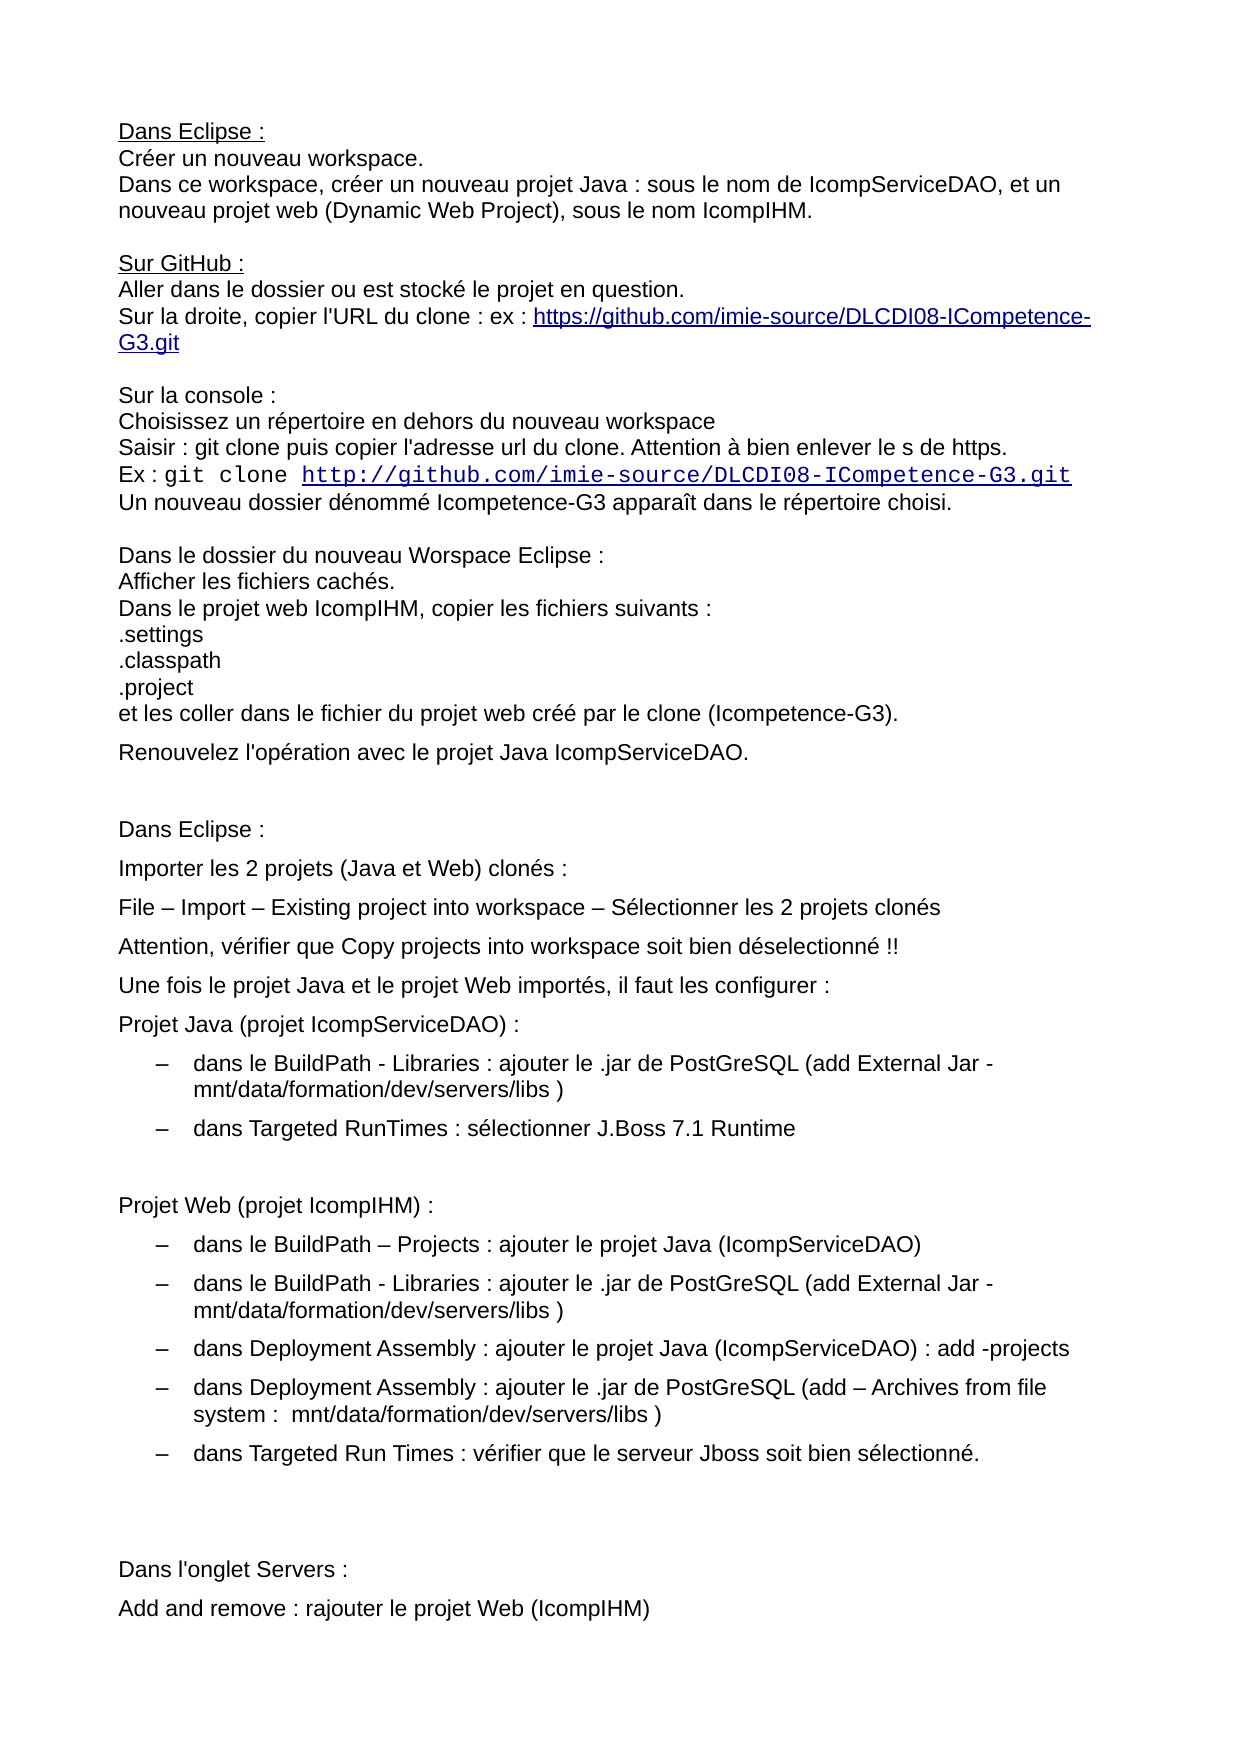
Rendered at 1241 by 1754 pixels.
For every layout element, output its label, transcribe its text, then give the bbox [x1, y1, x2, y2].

text Sur la droite, copier l'URL du clone : ex : https://github.com/imie-source/DLCDI08-ICompetence-G3.git [118, 303, 1122, 355]
text Dans le projet web IcompIHM, copier les fichiers suivants : [118, 594, 1122, 621]
text .settings [118, 621, 1122, 647]
text Une fois le projet Java et le projet Web importés, il faut les configurer : [118, 972, 1122, 998]
text .project [118, 673, 1122, 700]
list dans Targeted RunTimes : sélectionner J.Boss 7.1 Runtime [156, 1115, 1122, 1141]
list dans le BuildPath - Libraries : ajouter le .jar de PostGreSQL (add External Jar - mnt/data/formation/dev/servers/libs ) [156, 1049, 1122, 1102]
text Afficher les fichiers cachés. [118, 568, 1122, 594]
text File – Import – Existing project into workspace – Sélectionner les 2 projets clonés [118, 894, 1122, 921]
text Dans Eclipse : [118, 816, 1122, 843]
text Créer un nouveau workspace. [118, 144, 1122, 171]
text Attention, vérifier que Copy projects into workspace soit bien déselectionné !! [118, 933, 1122, 959]
text Dans l'onglet Servers : [118, 1556, 1122, 1582]
list dans Deployment Assembly : ajouter le .jar de PostGreSQL (add – Archives from file system : mnt/data/formation/dev/servers/libs ) [156, 1374, 1122, 1427]
text Projet Web (projet IcompIHM) : [118, 1192, 1122, 1219]
text Renouvelez l'opération avec le projet Java IcompServiceDAO. [118, 739, 1122, 765]
text Ex : git clone http://github.com/imie-source/DLCDI08-ICompetence-G3.git [118, 461, 1122, 489]
list dans Targeted Run Times : vérifier que le serveur Jboss soit bien sélectionné. [156, 1439, 1122, 1466]
text Saisir : git clone puis copier l'adresse url du clone. Attention à bien enlever le s de https. [118, 434, 1122, 461]
text Sur GitHub : [118, 250, 1122, 276]
text .classpath [118, 647, 1122, 673]
text Un nouveau dossier dénommé Icompetence-G3 apparaît dans le répertoire choisi. [118, 489, 1122, 515]
text Add and remove : rajouter le projet Web (IcompIHM) [118, 1595, 1122, 1621]
text Importer les 2 projets (Java et Web) clonés : [118, 855, 1122, 882]
text Dans Eclipse : [118, 118, 1122, 144]
text Aller dans le dossier ou est stocké le projet en question. [118, 276, 1122, 303]
text Projet Java (projet IcompServiceDAO) : [118, 1011, 1122, 1037]
text Dans ce workspace, créer un nouveau projet Java : sous le nom de IcompServiceDAO, et un nouveau projet web (Dynamic Web Project), sous le nom IcompIHM. [118, 171, 1122, 223]
list dans le BuildPath - Libraries : ajouter le .jar de PostGreSQL (add External Jar - mnt/data/formation/dev/servers/libs ) [156, 1270, 1122, 1323]
list dans le BuildPath – Projects : ajouter le projet Java (IcompServiceDAO) [156, 1231, 1122, 1258]
text et les coller dans le fichier du projet web créé par le clone (Icompetence-G3). [118, 700, 1122, 726]
text Sur la console : [118, 382, 1122, 408]
list dans Deployment Assembly : ajouter le projet Java (IcompServiceDAO) : add -projects [156, 1335, 1122, 1362]
text Dans le dossier du nouveau Worspace Eclipse : [118, 542, 1122, 568]
text Choisissez un répertoire en dehors du nouveau workspace [118, 408, 1122, 434]
